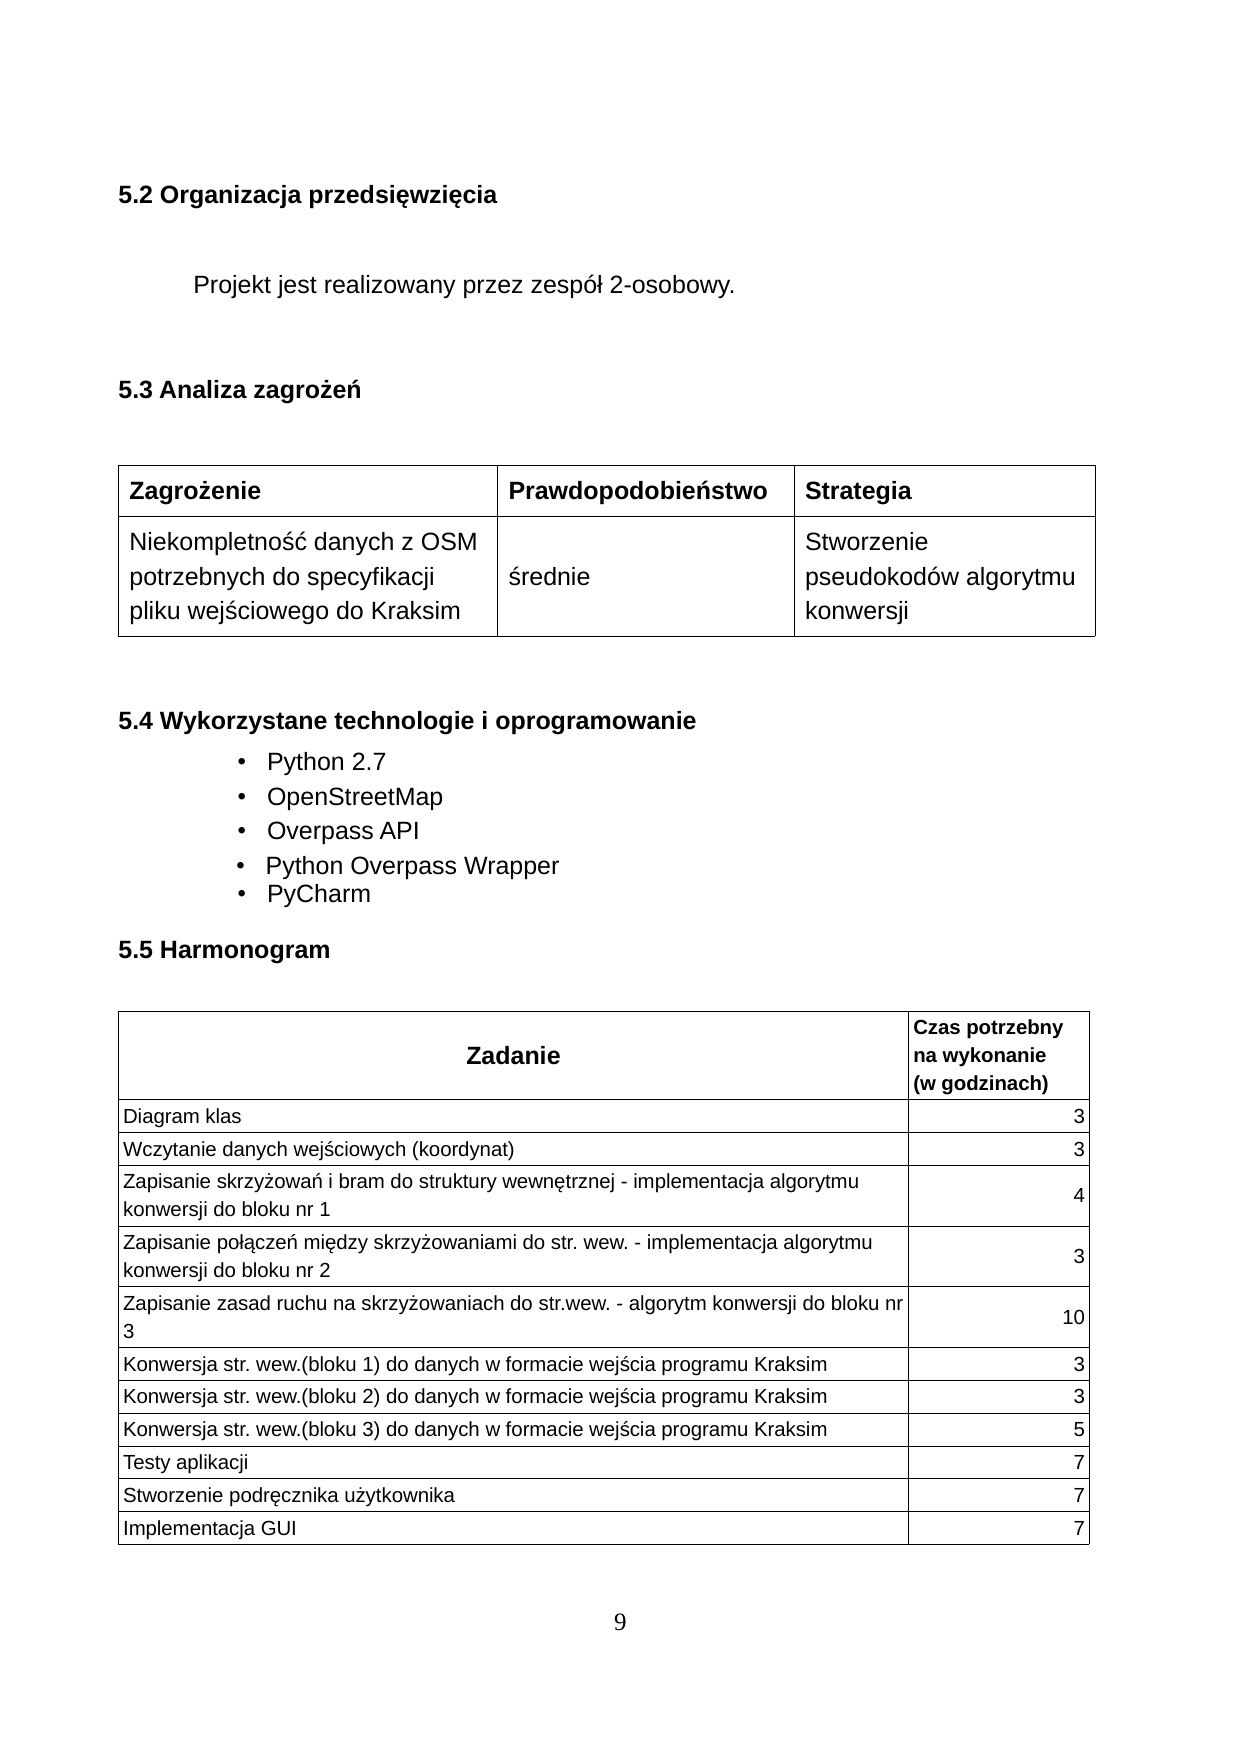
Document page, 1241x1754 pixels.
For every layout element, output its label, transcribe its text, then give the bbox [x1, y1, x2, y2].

table_cell 4 [909, 1166, 1089, 1226]
table_cell Stworzenie pseudokodów algorytmu konwersji [795, 517, 1095, 636]
subtitle 5.4 Wykorzystane technologie i oprogramowanie [118, 706, 1122, 734]
text Projekt jest realizowany przez zespół 2-osobowy. [193, 271, 1122, 299]
table_cell średnie [498, 517, 794, 636]
list Overpass API [237, 816, 1122, 845]
table_header Zagrożenie [119, 466, 497, 516]
table_cell Niekompletność danych z OSM potrzebnych do specyfikacji pliku wejściowego do Kraksim [119, 517, 497, 636]
table_cell Implementacja GUI [119, 1512, 908, 1544]
table_cell 10 [909, 1287, 1089, 1347]
table_cell 3 [909, 1381, 1089, 1413]
table_cell Zapisanie skrzyżowań i bram do struktury wewnętrznej - implementacja algorytmu konwersji do bloku nr 1 [119, 1166, 908, 1226]
subtitle 5.2 Organizacja przedsięwzięcia [118, 180, 1122, 209]
table_cell 3 [909, 1133, 1089, 1165]
table_cell Konwersja str. wew.(bloku 3) do danych w formacie wejścia programu Kraksim [119, 1414, 908, 1446]
table_cell Zapisanie zasad ruchu na skrzyżowaniach do str.wew. - algorytm konwersji do bloku nr 3 [119, 1287, 908, 1347]
table_cell 5 [909, 1414, 1089, 1446]
subtitle 5.5 Harmonogram [118, 935, 1122, 964]
list Python 2.7 [237, 747, 1122, 776]
table_cell Stworzenie podręcznika użytkownika [119, 1479, 908, 1511]
list Python Overpass Wrapper [236, 851, 1122, 879]
list OpenStreetMap [237, 781, 1122, 810]
table_cell Konwersja str. wew.(bloku 1) do danych w formacie wejścia programu Kraksim [119, 1348, 908, 1380]
table_cell Testy aplikacji [119, 1447, 908, 1478]
table_cell Konwersja str. wew.(bloku 2) do danych w formacie wejścia programu Kraksim [119, 1381, 908, 1413]
table_cell 3 [909, 1348, 1089, 1380]
table_header Czas potrzebny na wykonanie (w godzinach) [909, 1012, 1089, 1099]
table_header Strategia [795, 466, 1095, 516]
table_cell 3 [909, 1227, 1089, 1286]
table_header Prawdopodobieństwo [498, 466, 794, 516]
table_cell Zapisanie połączeń między skrzyżowaniami do str. wew. - implementacja algorytmu konwersji do bloku nr 2 [119, 1227, 908, 1286]
table_cell 7 [909, 1447, 1089, 1478]
table_header Zadanie [119, 1012, 908, 1099]
table_cell 7 [909, 1512, 1089, 1544]
table_cell 7 [909, 1479, 1089, 1511]
subtitle 5.3 Analiza zagrożeń [118, 375, 1122, 404]
table_cell Diagram klas [119, 1100, 908, 1132]
table_cell Wczytanie danych wejściowych (koordynat) [119, 1133, 908, 1165]
table_cell 3 [909, 1100, 1089, 1132]
list PyCharm [237, 879, 1122, 908]
